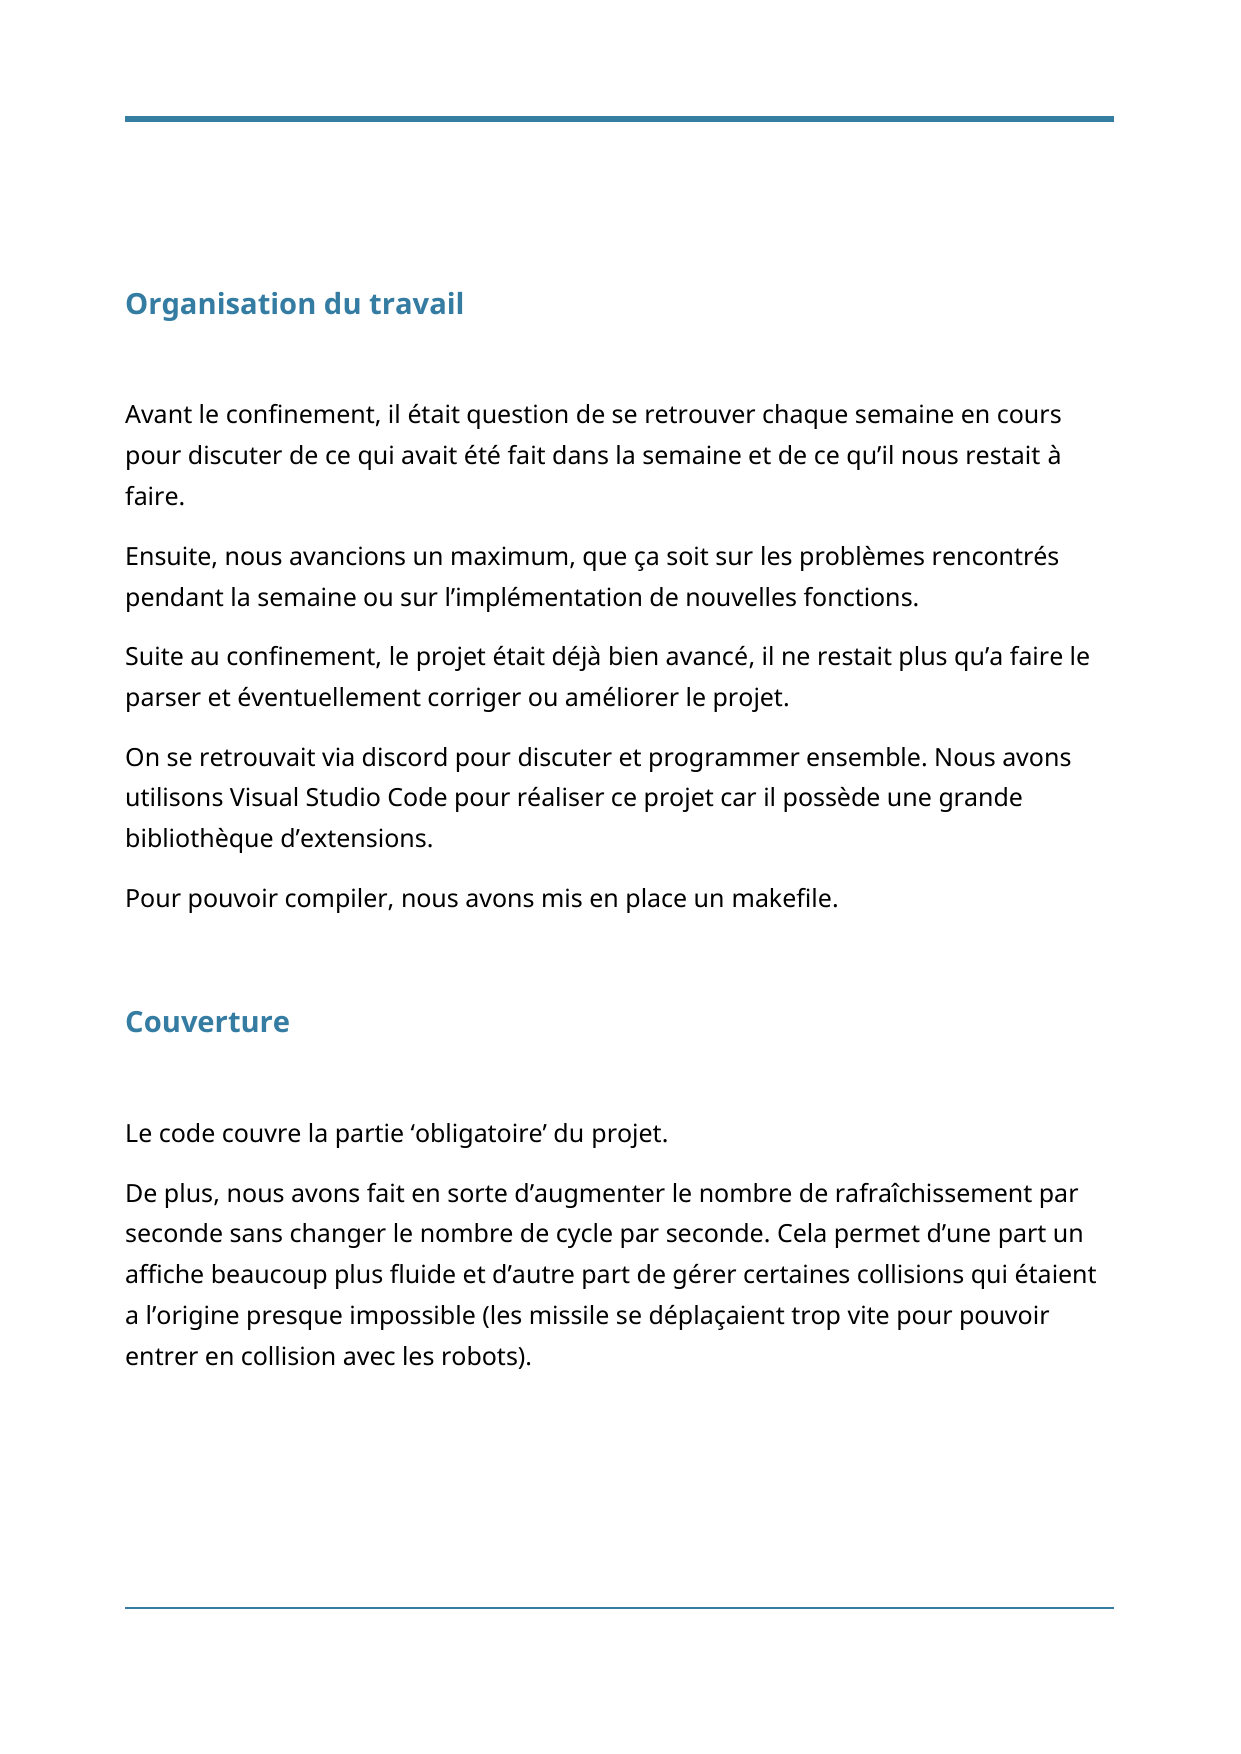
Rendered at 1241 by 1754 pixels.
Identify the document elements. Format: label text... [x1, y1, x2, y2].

text Le code couvre la partie ‘obligatoire’ du projet. [125, 1116, 1115, 1150]
text Pour pouvoir compiler, nous avons mis en place un makefile. [125, 881, 1115, 914]
subtitle Organisation du travail [125, 283, 1115, 323]
text Suite au confinement, le projet était déjà bien avancé, il ne restait plus qu’a faire le parser et éventuellement corriger ou améliorer le projet. [125, 639, 1115, 714]
text Avant le confinement, il était question de se retrouver chaque semaine en cours pour discuter de ce qui avait été fait dans la semaine et de ce qu’il nous restait à faire. [125, 397, 1115, 513]
text On se retrouvait via discord pour discuter et programmer ensemble. Nous avons utilisons Visual Studio Code pour réaliser ce projet car il possède une grande bibliothèque d’extensions. [125, 739, 1115, 855]
text Ensuite, nous avancions un maximum, que ça soit sur les problèmes rencontrés pendant la semaine ou sur l’implémentation de nouvelles fonctions. [125, 538, 1115, 613]
subtitle Couverture [125, 1002, 1115, 1041]
text De plus, nous avons fait en sorte d’augmenter le nombre de rafraîchissement par seconde sans changer le nombre de cycle par seconde. Cela permet d’une part un affiche beaucoup plus fluide et d’autre part de gérer certaines collisions qui étaient a l’origine presque impossible (les missile se déplaçaient trop vite pour pouvoir entrer en collision avec les robots). [125, 1175, 1115, 1373]
